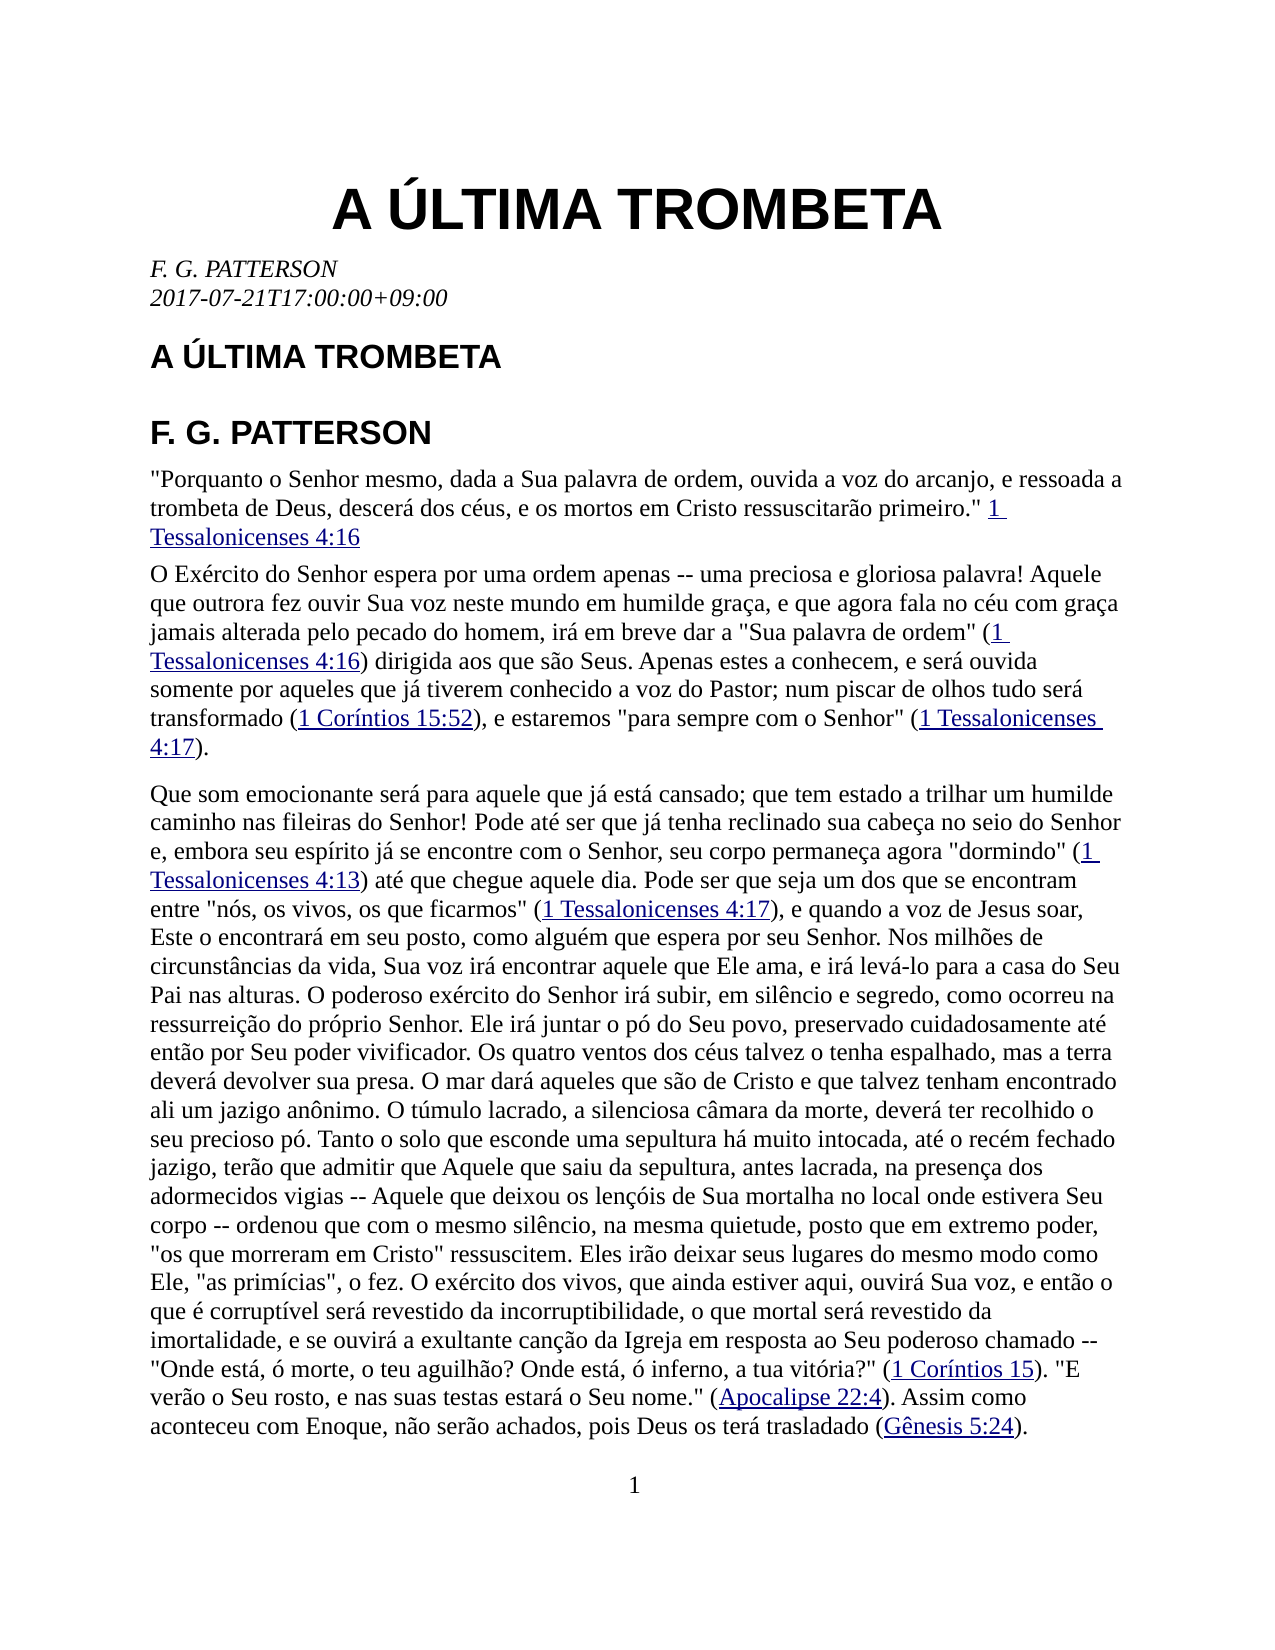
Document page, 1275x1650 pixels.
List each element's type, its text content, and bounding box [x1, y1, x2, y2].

text Que som emocionante será para aquele que já está cansado; que tem estado a trilhar um humilde caminho nas fileiras do Senhor! Pode até ser que já tenha reclinado sua cabeça no seio do Senhor e, embora seu espírito já se encontre com o Senhor, seu corpo permaneça agora "dormindo" (1 Tessalonicenses 4:13) até que chegue aquele dia. Pode ser que seja um dos que se encontram entre "nós, os vivos, os que ficarmos" (1 Tessalonicenses 4:17), e quando a voz de Jesus soar, Este o encontrará em seu posto, como alguém que espera por seu Senhor. Nos milhões de circunstâncias da vida, Sua voz irá encontrar aquele que Ele ama, e irá levá-lo para a casa do Seu Pai nas alturas. O poderoso exército do Senhor irá subir, em silêncio e segredo, como ocorreu na ressurreição do próprio Senhor. Ele irá juntar o pó do Seu povo, preservado cuidadosamente até então por Seu poder vivificador. Os quatro ventos dos céus talvez o tenha espalhado, mas a terra deverá devolver sua presa. O mar dará aqueles que são de Cristo e que talvez tenham encontrado ali um jazigo anônimo. O túmulo lacrado, a silenciosa câmara da morte, deverá ter recolhido o seu precioso pó. Tanto o solo que esconde uma sepultura há muito intocada, até o recém fechado jazigo, terão que admitir que Aquele que saiu da sepultura, antes lacrada, na presença dos adormecidos vigias -- Aquele que deixou os lençóis de Sua mortalha no local onde estivera Seu corpo -- ordenou que com o mesmo silêncio, na mesma quietude, posto que em extremo poder, "os que morreram em Cristo" ressuscitem. Eles irão deixar seus lugares do mesmo modo como Ele, "as primícias", o fez. O exército dos vivos, que ainda estiver aqui, ouvirá Sua voz, e então o que é corruptível será revestido da incorruptibilidade, o que mortal será revestido da imortalidade, e se ouvirá a exultante canção da Igreja em resposta ao Seu poderoso chamado -- "Onde está, ó morte, o teu aguilhão? Onde está, ó inferno, a tua vitória?" (1 Coríntios 15). "E verão o Seu rosto, e nas suas testas estará o Seu nome." (Apocalipse 22:4). Assim como aconteceu com Enoque, não serão achados, pois Deus os terá trasladado (Gênesis 5:24). [150, 779, 1125, 1440]
text "Porquanto o Senhor mesmo, dada a Sua palavra de ordem, ouvida a voz do arcanjo, e ressoada a trombeta de Deus, descerá dos céus, e os mortos em Cristo ressuscitarão primeiro." 1 Tessalonicenses 4:16 [150, 464, 1125, 551]
subtitle A ÚLTIMA TROMBETA [150, 337, 1125, 376]
subtitle F. G. PATTERSON [150, 413, 1125, 452]
title A ÚLTIMA TROMBETA [150, 175, 1125, 242]
text F. G. PATTERSON [150, 254, 1125, 283]
text 2017-07-21T17:00:00+09:00 [150, 283, 1125, 312]
text O Exército do Senhor espera por uma ordem apenas -- uma preciosa e gloriosa palavra! Aquele que outrora fez ouvir Sua voz neste mundo em humilde graça, e que agora fala no céu com graça jamais alterada pelo pecado do homem, irá em breve dar a "Sua palavra de ordem" (1 Tessalonicenses 4:16) dirigida aos que são Seus. Apenas estes a conhecem, e será ouvida somente por aqueles que já tiverem conhecido a voz do Pastor; num piscar de olhos tudo será transformado (1 Coríntios 15:52), e estaremos "para sempre com o Senhor" (1 Tessalonicenses 4:17). [150, 559, 1125, 761]
